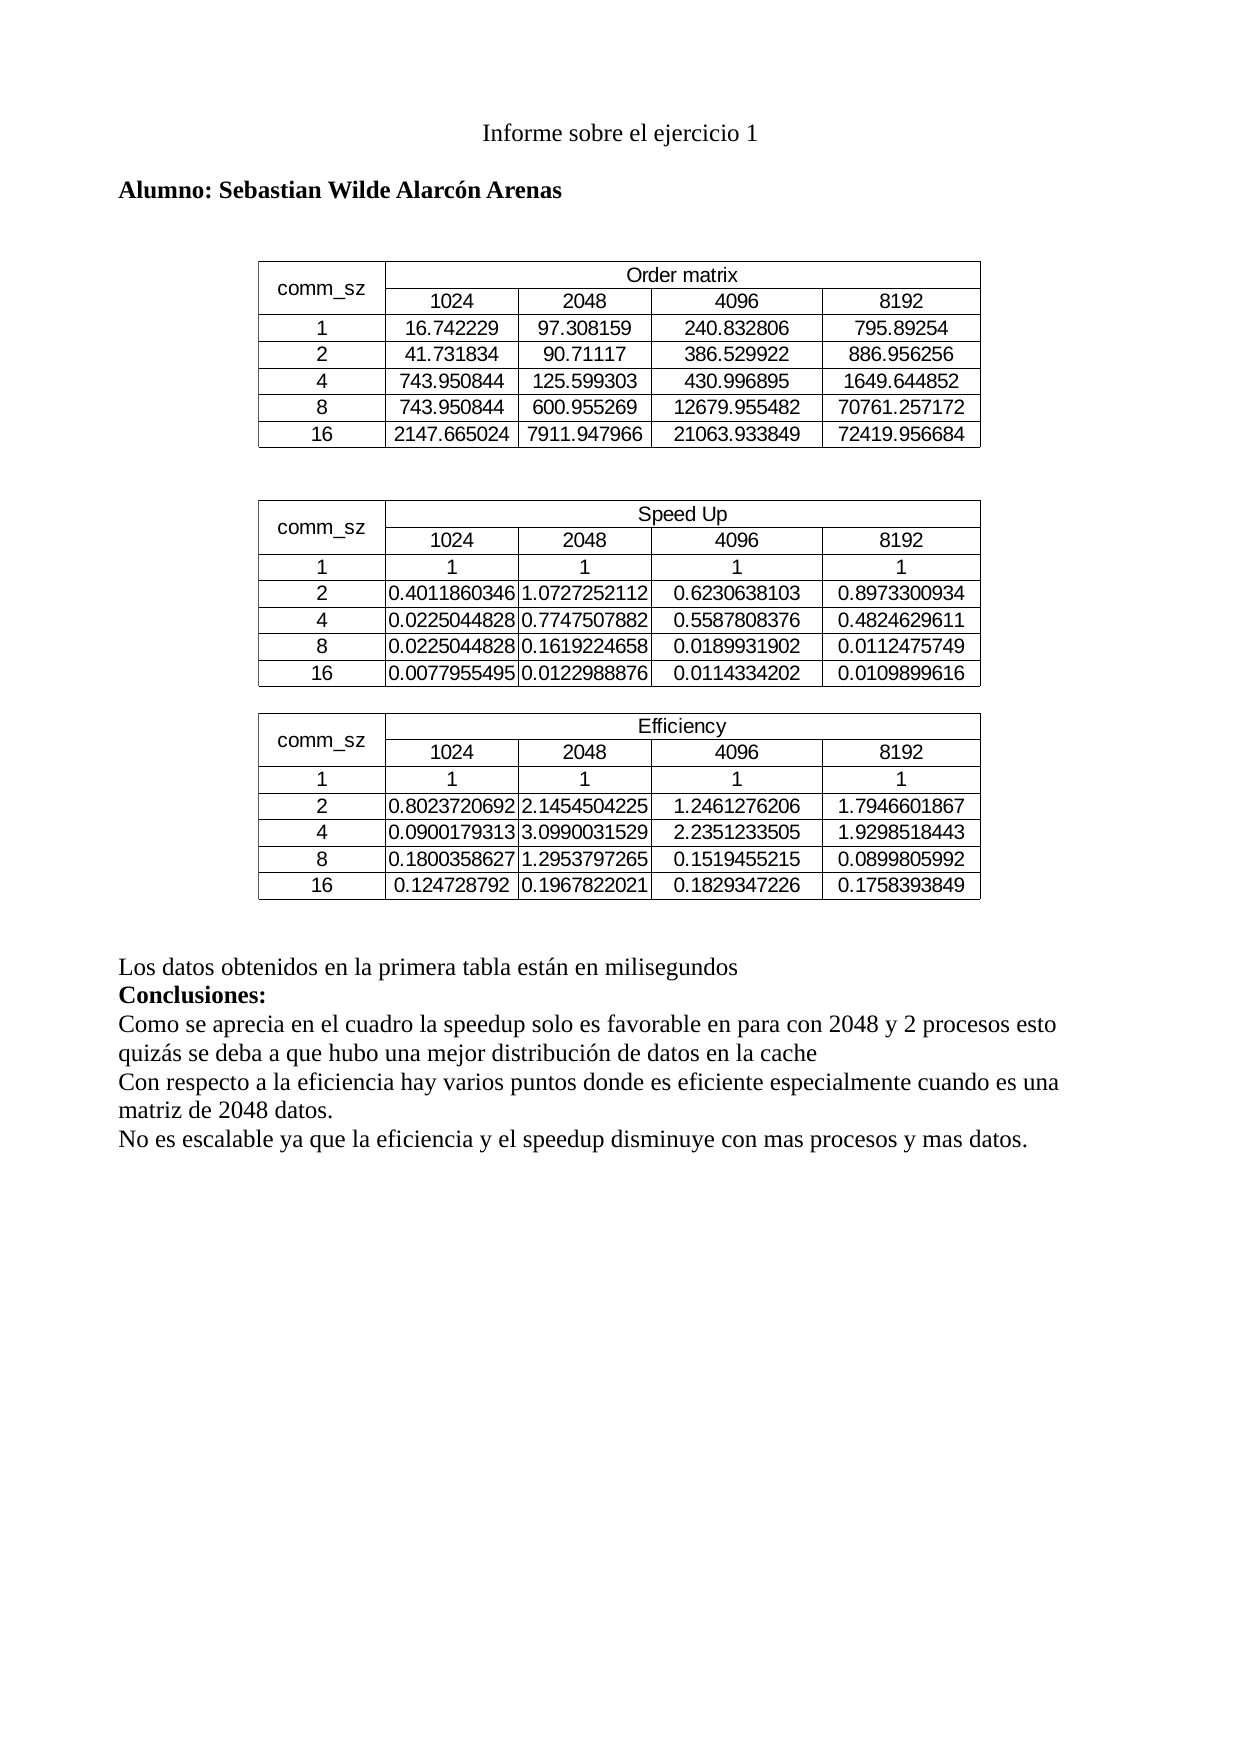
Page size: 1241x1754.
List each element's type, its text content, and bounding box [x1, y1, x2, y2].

text No es escalable ya que la eficiencia y el speedup disminuye con mas procesos y mas datos. [118, 1124, 1122, 1153]
text Alumno: Sebastian Wilde Alarcón Arenas [118, 176, 1122, 204]
text Los datos obtenidos en la primera tabla están en milisegundos [118, 952, 1122, 981]
text Como se aprecia en el cuadro la speedup solo es favorable en para con 2048 y 2 procesos esto quizás se deba a que hubo una mejor distribución de datos en la cache [118, 1009, 1122, 1067]
text Conclusiones: [118, 981, 1122, 1009]
text Informe sobre el ejercicio 1 [118, 118, 1122, 147]
text Con respecto a la eficiencia hay varios puntos donde es eficiente especialmente cuando es una matriz de 2048 datos. [118, 1067, 1122, 1124]
